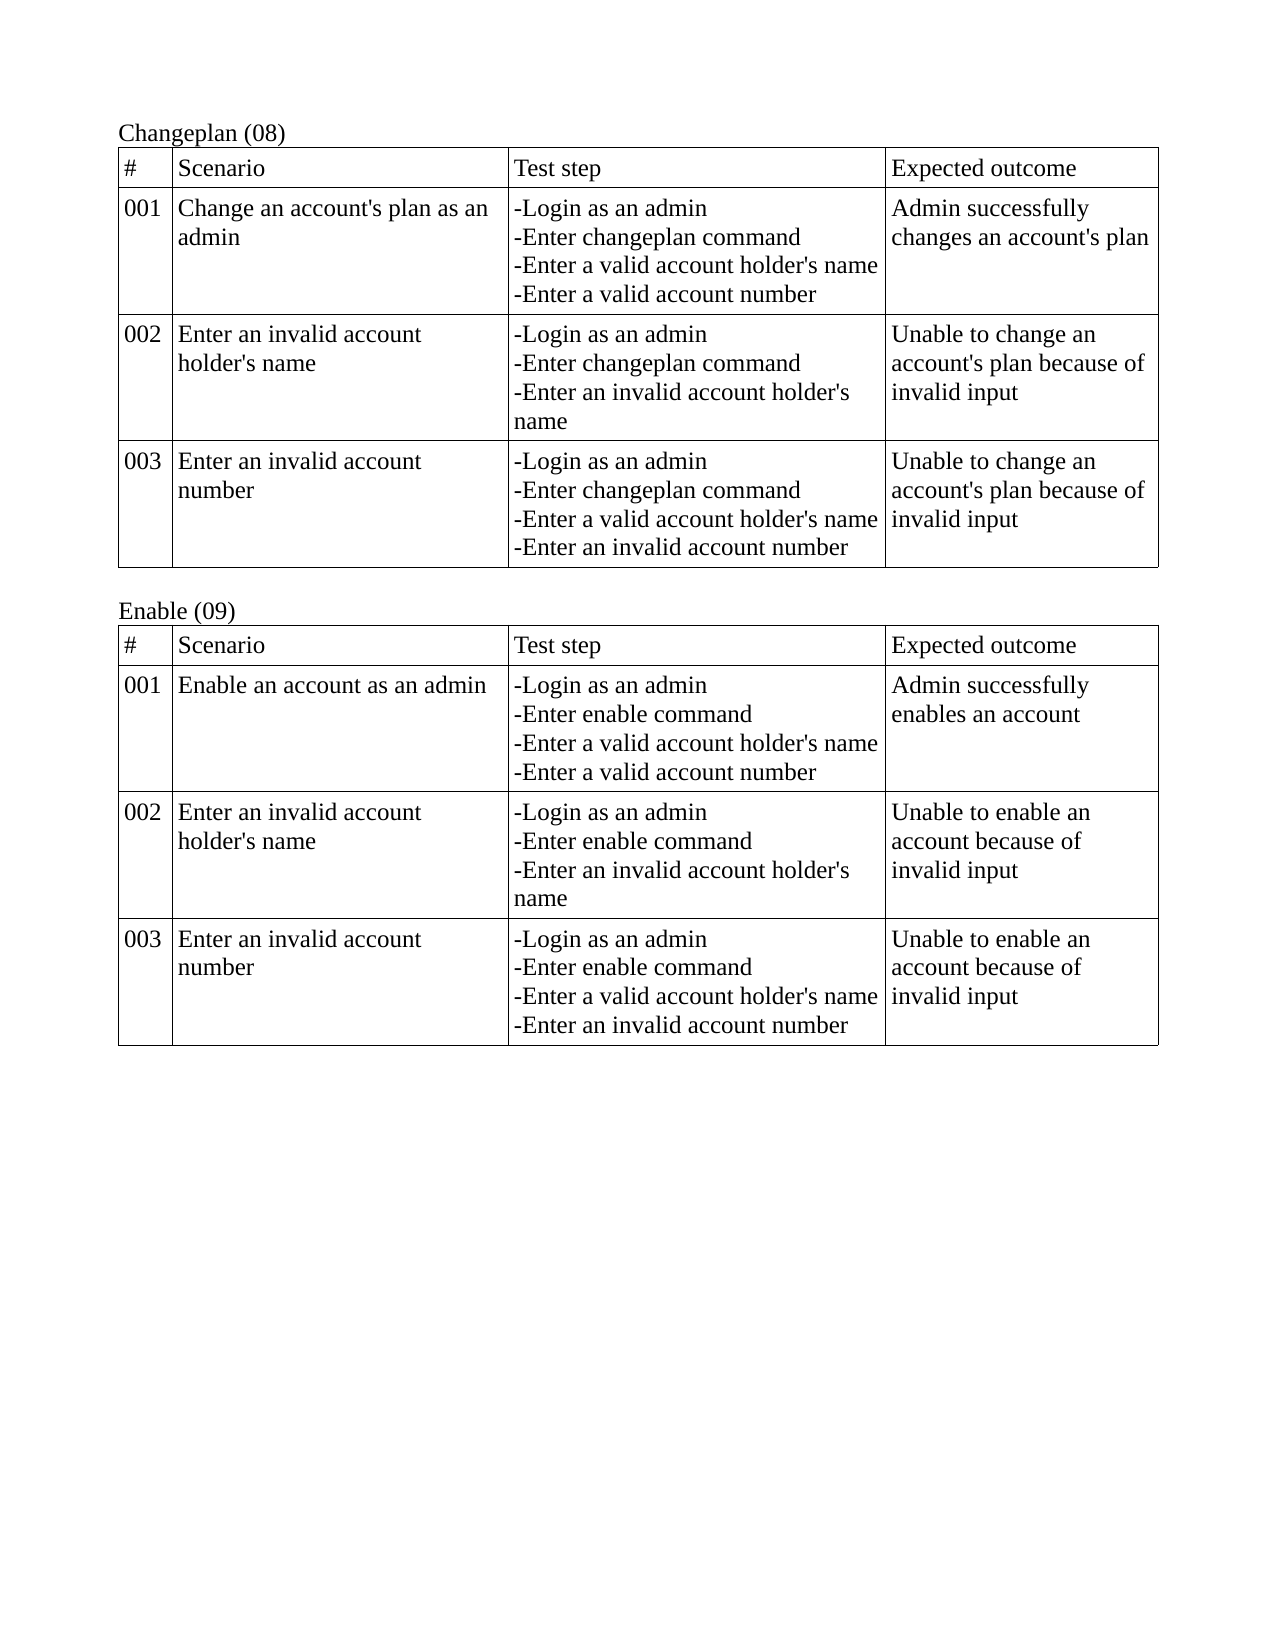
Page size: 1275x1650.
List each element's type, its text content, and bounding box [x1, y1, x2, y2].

table_cell -Login as an admin -Enter changeplan command -Enter a valid account holder's name -Enter a valid account number [509, 188, 885, 314]
table_cell Enable an account as an admin [173, 666, 508, 791]
table_cell Enter an invalid account number [173, 919, 508, 1044]
table_cell Unable to change an account's plan because of invalid input [886, 441, 1158, 567]
table_cell -Login as an admin -Enter enable command -Enter a valid account holder's name -Enter an invalid account number [509, 919, 885, 1044]
table_header # [119, 148, 172, 187]
table_cell 001 [119, 188, 172, 314]
table_header Test step [509, 626, 885, 665]
text Changeplan (08) [118, 118, 1157, 147]
table_cell Admin successfully enables an account [886, 666, 1158, 791]
table_header Test step [509, 148, 885, 187]
table_cell 003 [119, 441, 172, 567]
text Enable (09) [118, 596, 1157, 624]
table_header Scenario [173, 148, 508, 187]
table_cell -Login as an admin -Enter enable command -Enter a valid account holder's name -Enter a valid account number [509, 666, 885, 791]
table_cell 001 [119, 666, 172, 791]
table_cell Enter an invalid account holder's name [173, 315, 508, 440]
table_cell -Login as an admin -Enter enable command -Enter an invalid account holder's name [509, 792, 885, 918]
table_cell Admin successfully changes an account's plan [886, 188, 1158, 314]
table_cell Unable to change an account's plan because of invalid input [886, 315, 1158, 440]
table_cell Unable to enable an account because of invalid input [886, 792, 1158, 918]
table_header Expected outcome [886, 148, 1158, 187]
table_cell Change an account's plan as an admin [173, 188, 508, 314]
table_cell -Login as an admin -Enter changeplan command -Enter a valid account holder's name -Enter an invalid account number [509, 441, 885, 567]
table_cell Unable to enable an account because of invalid input [886, 919, 1158, 1044]
table_cell 003 [119, 919, 172, 1044]
table_cell -Login as an admin -Enter changeplan command -Enter an invalid account holder's name [509, 315, 885, 440]
table_cell Enter an invalid account number [173, 441, 508, 567]
table_header # [119, 626, 172, 665]
table_header Expected outcome [886, 626, 1158, 665]
table_cell 002 [119, 315, 172, 440]
table_header Scenario [173, 626, 508, 665]
table_cell Enter an invalid account holder's name [173, 792, 508, 918]
table_cell 002 [119, 792, 172, 918]
